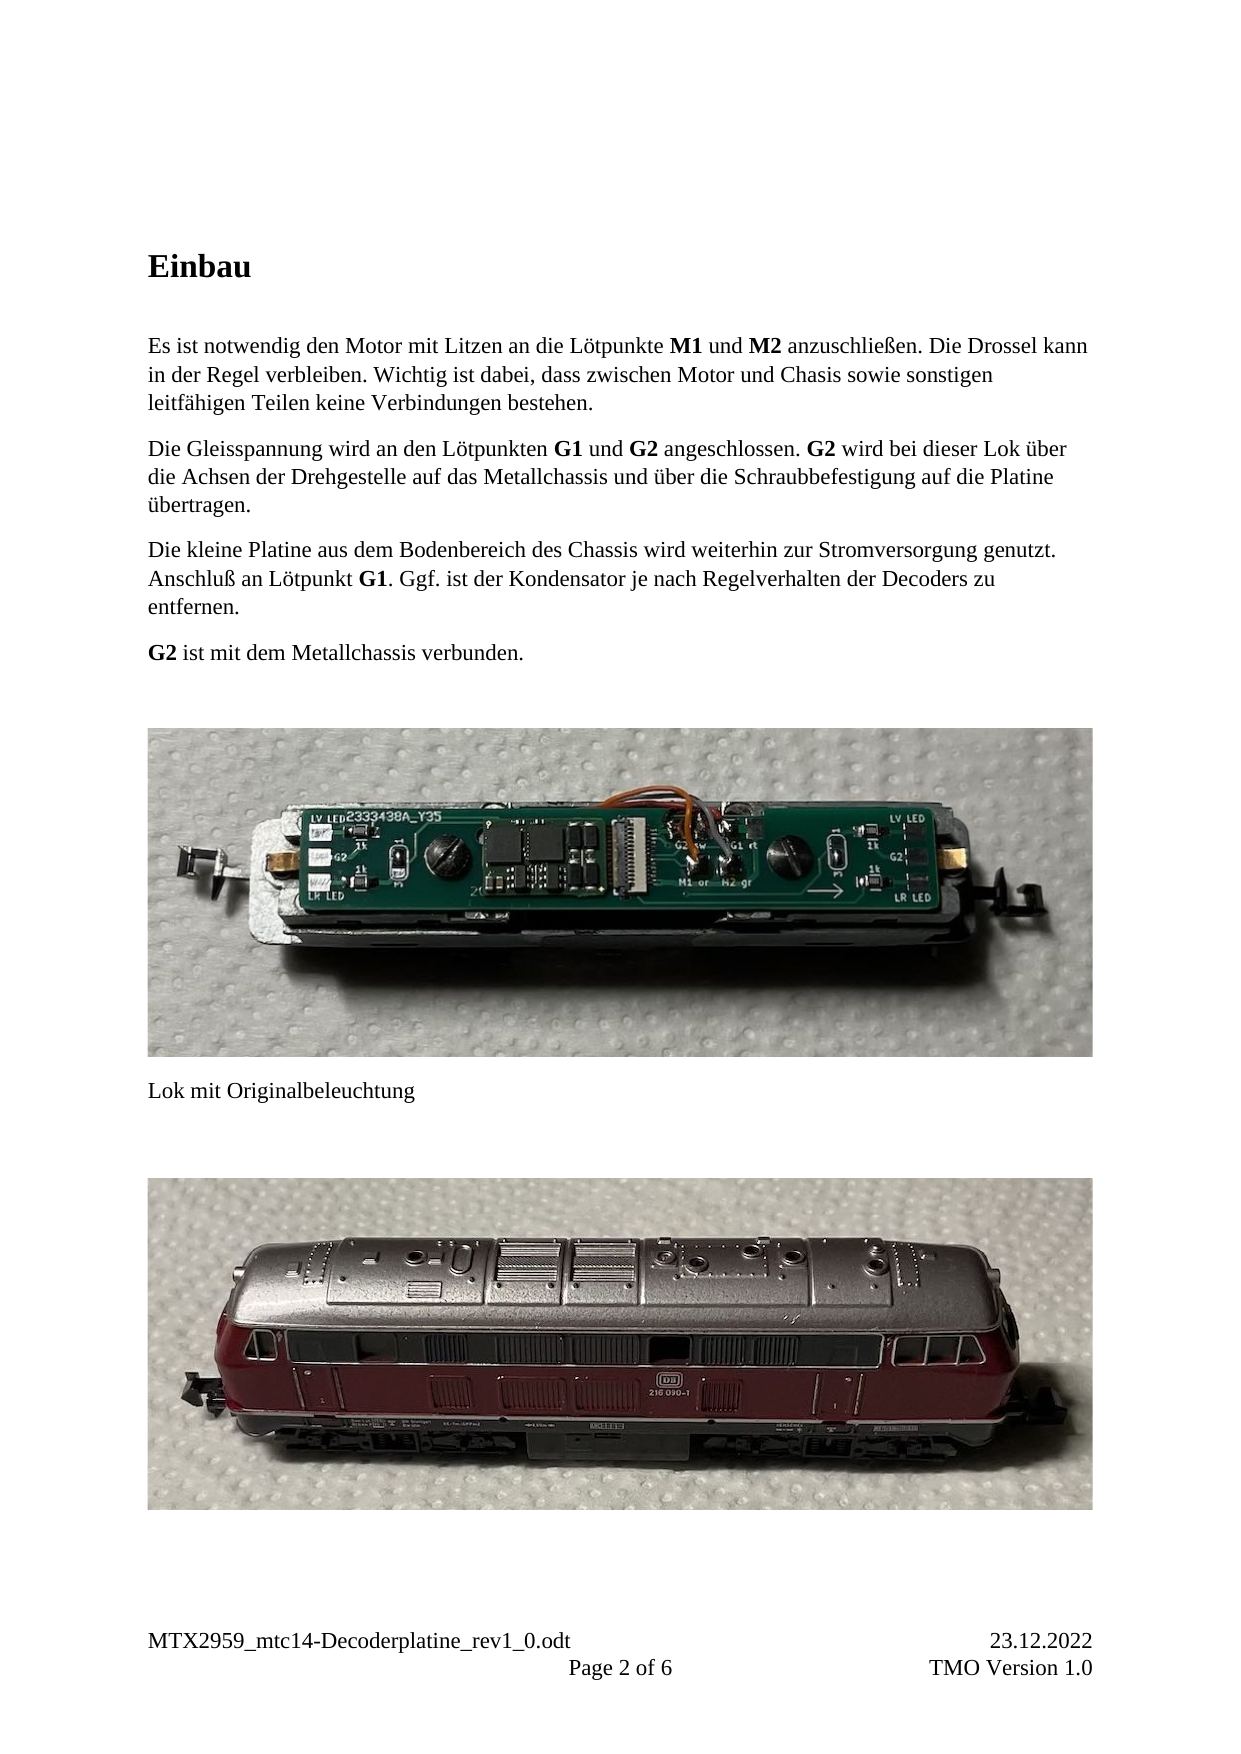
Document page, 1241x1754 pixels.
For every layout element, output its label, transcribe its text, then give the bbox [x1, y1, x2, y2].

text Lok mit Originalbeleuchtung [148, 1057, 1093, 1103]
text Die kleine Platine aus dem Bodenbereich des Chassis wird weiterhin zur Stromversorgung genutzt. Anschluß an Lötpunkt G1. Ggf. ist der Kondensator je nach Regelverhalten der Decoders zu entfernen. [148, 537, 1093, 620]
text Es ist notwendig den Motor mit Litzen an die Lötpunkte M1 und M2 anzuschließen. Die Drossel kann in der Regel verbleiben. Wichtig ist dabei, dass zwischen Motor und Chasis sowie sonstigen leitfähigen Teilen keine Verbindungen bestehen. [148, 333, 1093, 416]
text Die Gleisspannung wird an den Lötpunkten G1 und G2 angeschlossen. G2 wird bei dieser Lok über die Achsen der Drehgestelle auf das Metallchassis und über die Schraubbefestigung auf die Platine übertragen. [148, 434, 1093, 518]
text G2 ist mit dem Metallchassis verbunden. [148, 638, 1093, 665]
picture [147, 728, 1093, 1057]
subtitle Einbau [148, 246, 1093, 284]
picture [147, 1178, 1093, 1510]
